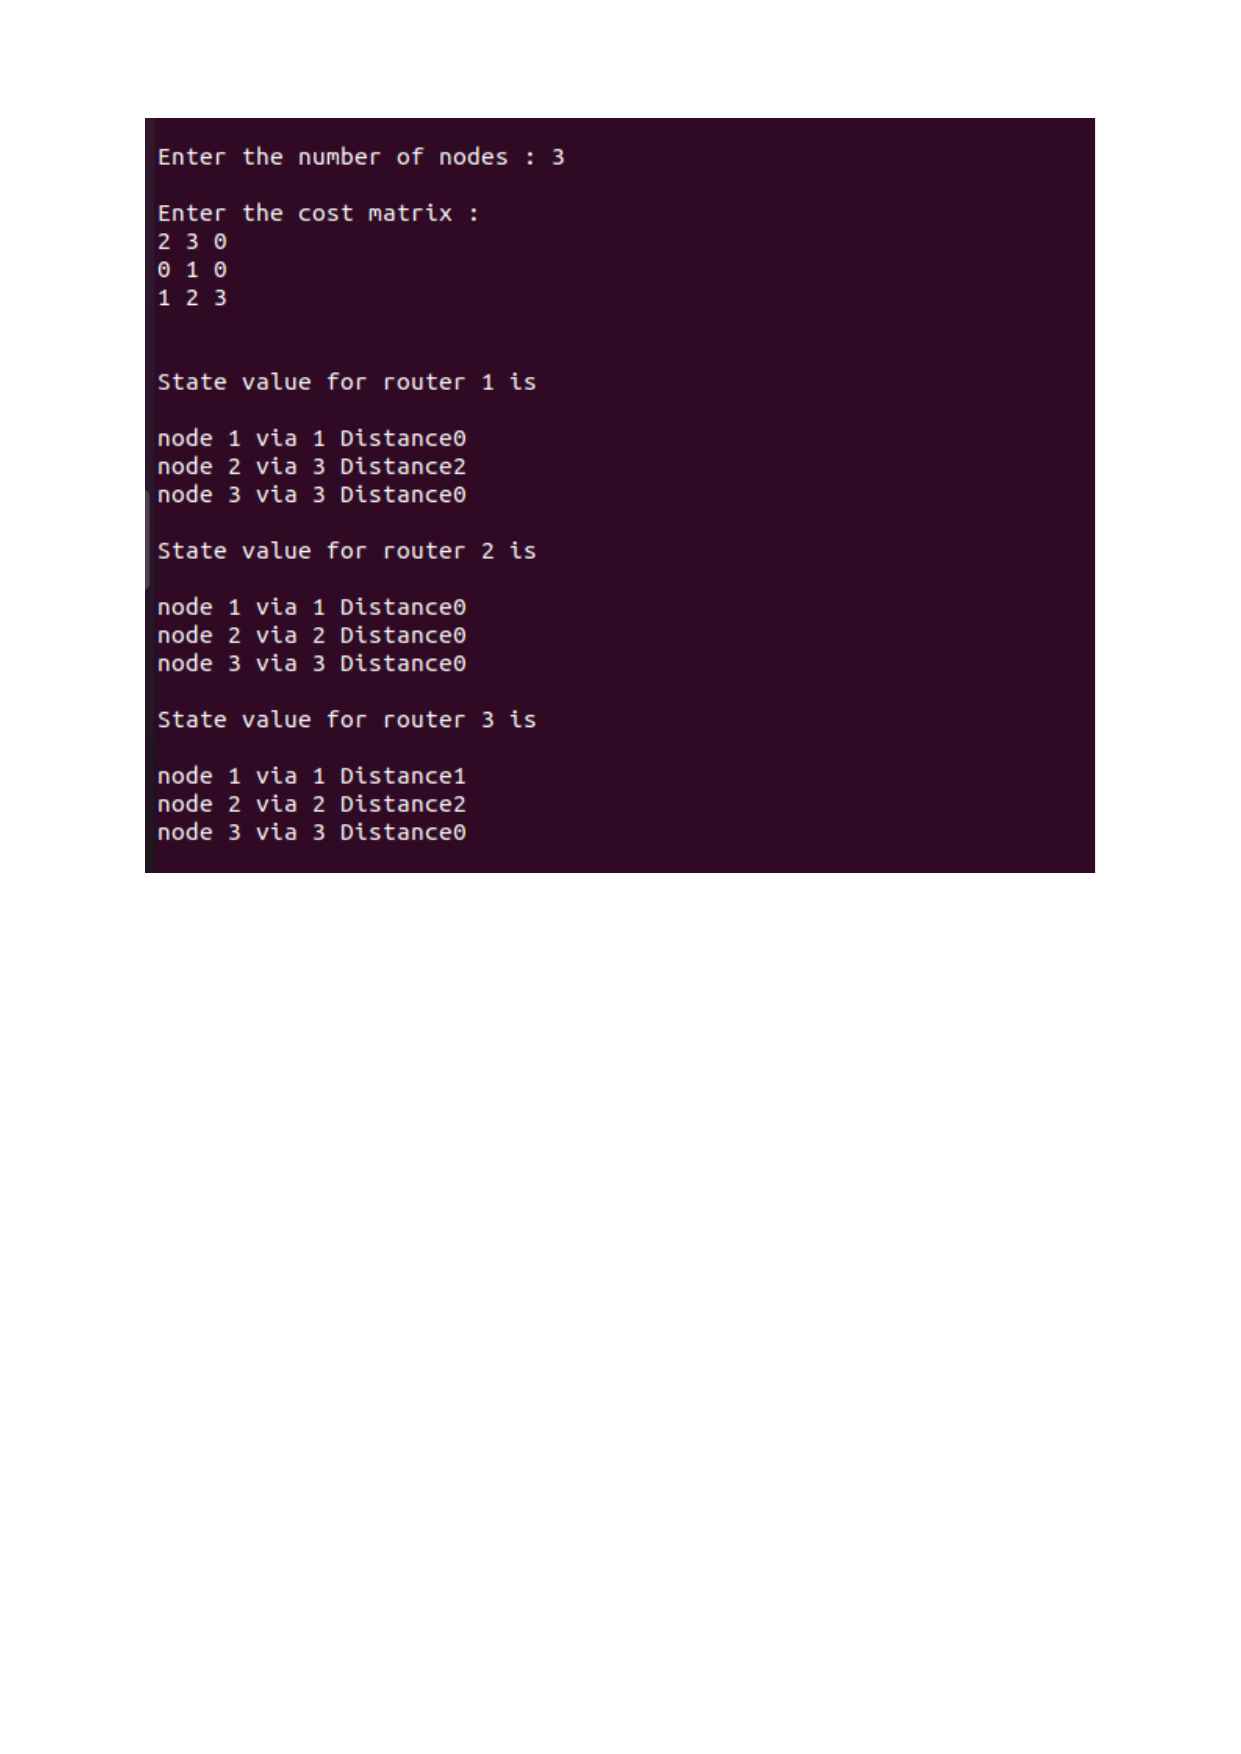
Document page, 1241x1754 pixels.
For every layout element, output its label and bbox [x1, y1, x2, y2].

picture [145, 118, 1096, 873]
